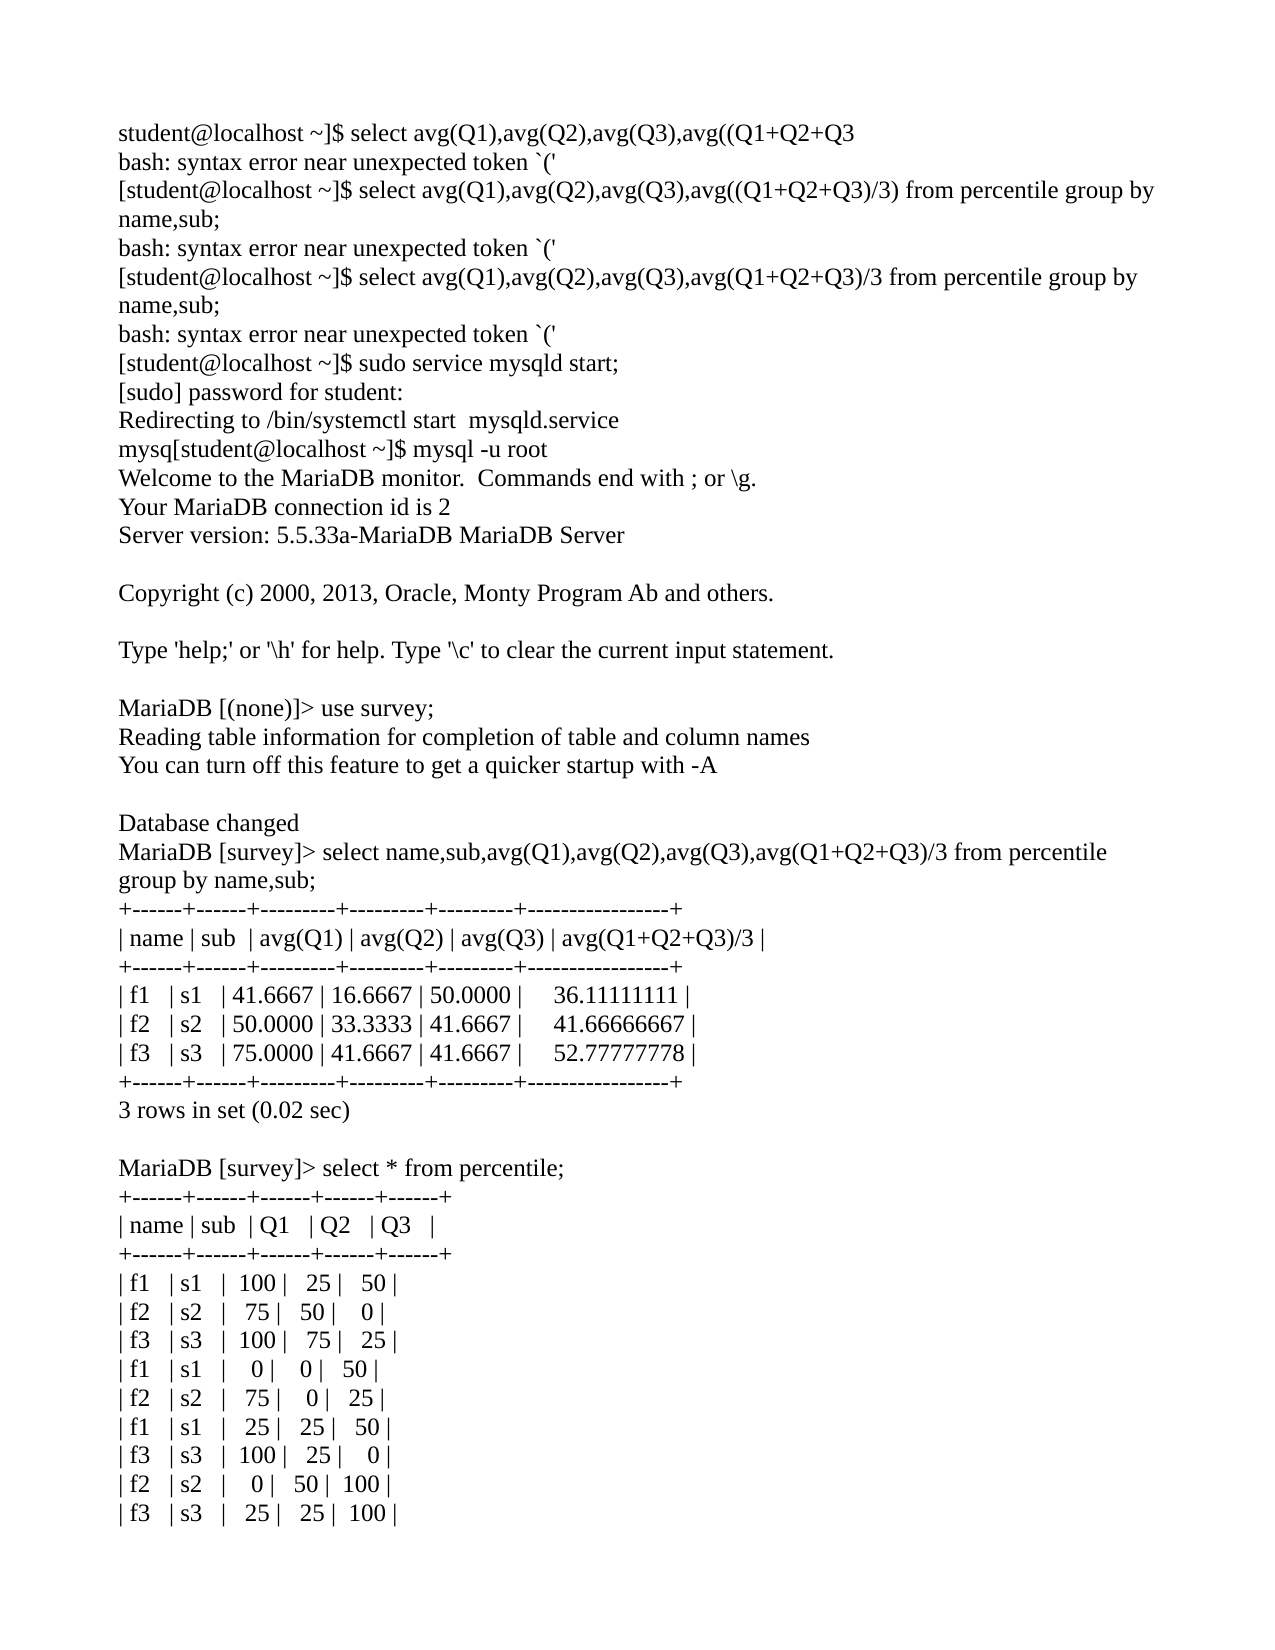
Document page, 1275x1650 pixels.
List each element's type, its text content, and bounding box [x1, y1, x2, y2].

text [student@localhost ~]$ select avg(Q1),avg(Q2),avg(Q3),avg((Q1+Q2+Q3)/3) from percentile group by name,sub; [118, 176, 1157, 233]
text MariaDB [survey]> select * from percentile; [118, 1153, 1157, 1182]
text Redirecting to /bin/systemctl start mysqld.service [118, 406, 1157, 434]
text | f1 | s1 | 100 | 25 | 50 | [118, 1268, 1157, 1297]
text | f2 | s2 | 75 | 50 | 0 | [118, 1297, 1157, 1326]
text | f2 | s2 | 0 | 50 | 100 | [118, 1469, 1157, 1498]
text bash: syntax error near unexpected token `(' [118, 233, 1157, 262]
text | f1 | s1 | 41.6667 | 16.6667 | 50.0000 | 36.11111111 | [118, 981, 1157, 1009]
text | f3 | s3 | 25 | 25 | 100 | [118, 1498, 1157, 1527]
text Server version: 5.5.33a-MariaDB MariaDB Server [118, 521, 1157, 549]
text +------+------+------+------+------+ [118, 1239, 1157, 1268]
text MariaDB [survey]> select name,sub,avg(Q1),avg(Q2),avg(Q3),avg(Q1+Q2+Q3)/3 from percentile group by name,sub; [118, 837, 1157, 894]
text Copyright (c) 2000, 2013, Oracle, Monty Program Ab and others. [118, 578, 1157, 607]
text bash: syntax error near unexpected token `(' [118, 147, 1157, 176]
text Your MariaDB connection id is 2 [118, 492, 1157, 521]
text mysq[student@localhost ~]$ mysql -u root [118, 434, 1157, 463]
text Welcome to the MariaDB monitor. Commands end with ; or \g. [118, 463, 1157, 492]
text +------+------+---------+---------+---------+-----------------+ [118, 894, 1157, 923]
text Database changed [118, 808, 1157, 837]
text | f2 | s2 | 50.0000 | 33.3333 | 41.6667 | 41.66666667 | [118, 1009, 1157, 1038]
text [student@localhost ~]$ select avg(Q1),avg(Q2),avg(Q3),avg(Q1+Q2+Q3)/3 from percentile group by name,sub; [118, 262, 1157, 319]
text | f3 | s3 | 100 | 75 | 25 | [118, 1326, 1157, 1354]
text [sudo] password for student: [118, 377, 1157, 406]
text You can turn off this feature to get a quicker startup with -A [118, 751, 1157, 779]
text | f2 | s2 | 75 | 0 | 25 | [118, 1383, 1157, 1412]
text | f1 | s1 | 0 | 0 | 50 | [118, 1354, 1157, 1383]
text 3 rows in set (0.02 sec) [118, 1096, 1157, 1124]
text +------+------+---------+---------+---------+-----------------+ [118, 1067, 1157, 1096]
text | name | sub | Q1 | Q2 | Q3 | [118, 1211, 1157, 1239]
text [student@localhost ~]$ sudo service mysqld start; [118, 348, 1157, 377]
text | f3 | s3 | 100 | 25 | 0 | [118, 1441, 1157, 1469]
text +------+------+------+------+------+ [118, 1182, 1157, 1211]
text student@localhost ~]$ select avg(Q1),avg(Q2),avg(Q3),avg((Q1+Q2+Q3 [118, 118, 1157, 147]
text | f1 | s1 | 25 | 25 | 50 | [118, 1412, 1157, 1441]
text MariaDB [(none)]> use survey; [118, 693, 1157, 722]
text Reading table information for completion of table and column names [118, 722, 1157, 751]
text Type 'help;' or '\h' for help. Type '\c' to clear the current input statement. [118, 636, 1157, 664]
text +------+------+---------+---------+---------+-----------------+ [118, 952, 1157, 981]
text bash: syntax error near unexpected token `(' [118, 319, 1157, 348]
text | f3 | s3 | 75.0000 | 41.6667 | 41.6667 | 52.77777778 | [118, 1038, 1157, 1067]
text | name | sub | avg(Q1) | avg(Q2) | avg(Q3) | avg(Q1+Q2+Q3)/3 | [118, 923, 1157, 952]
